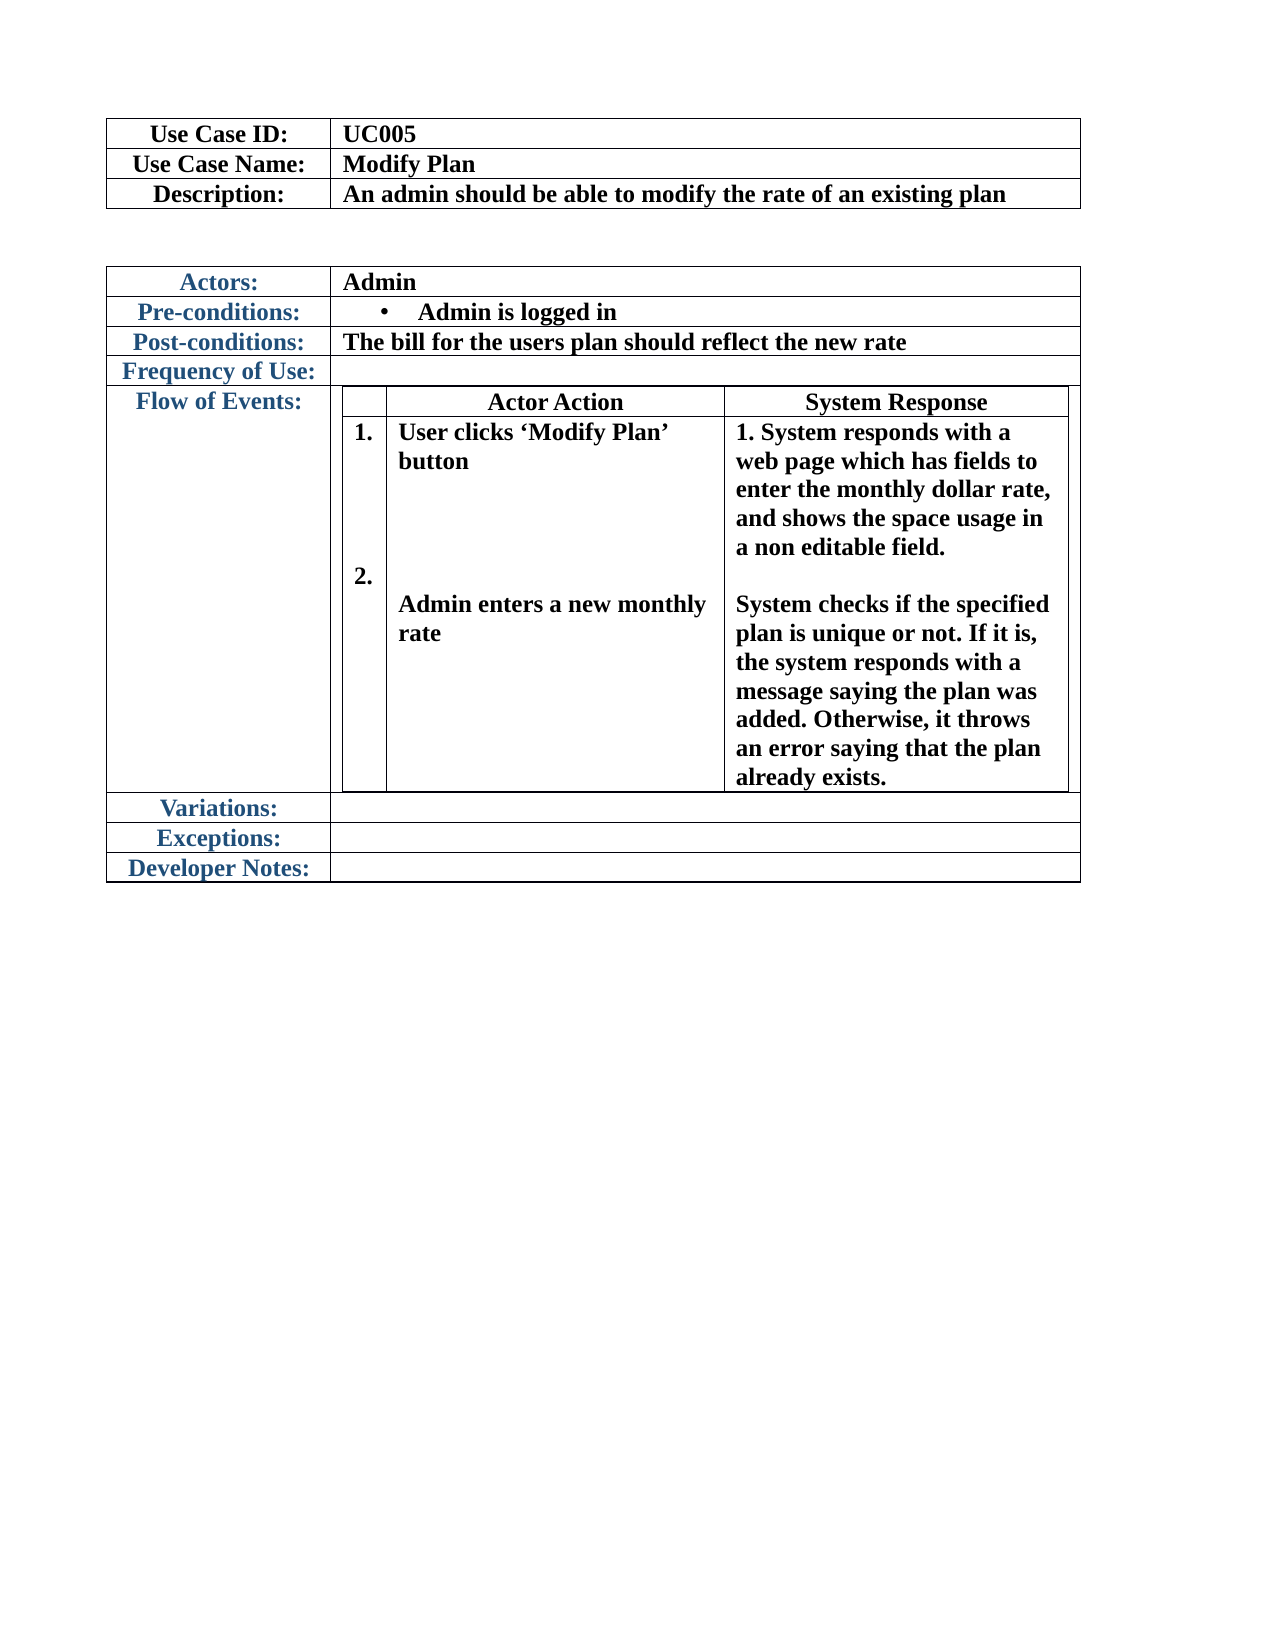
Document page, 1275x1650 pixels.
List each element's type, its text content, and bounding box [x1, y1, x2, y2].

table_cell [331, 823, 1080, 852]
table_header Use Case ID: [107, 119, 330, 148]
table_cell Developer Notes: [107, 853, 330, 881]
table_cell Pre-conditions: [107, 297, 330, 326]
table_cell Variations: [107, 793, 330, 822]
table_cell Post-conditions: [107, 327, 330, 355]
table_cell The bill for the users plan should reflect the new rate [331, 327, 1080, 355]
table_cell [331, 853, 1080, 881]
table_cell [1069, 386, 1080, 792]
table_cell 1. System responds with a web page which has fields to enter the monthly dollar rate, and shows the space usage in a non editable field. System checks if the specified plan is unique or not. If it is, the system responds with a message saying the plan was added. Otherwise, it throws an error saying that the plan already exists. [725, 417, 1068, 791]
table_cell User clicks ‘Modify Plan’ button Admin enters a new monthly rate [387, 417, 724, 791]
table_cell Modify Plan [331, 149, 1080, 178]
table_header Actors: [107, 267, 330, 296]
table_cell Frequency of Use: [107, 356, 330, 385]
table_cell Use Case Name: [107, 149, 330, 178]
table_header [343, 387, 386, 416]
table_cell [331, 356, 1080, 385]
table_cell Description: [107, 179, 330, 207]
table_header Admin [331, 267, 1080, 296]
table_cell 1. 2. [343, 417, 386, 791]
table_header Actor Action [387, 387, 724, 416]
table_cell Exceptions: [107, 823, 330, 852]
table_cell Flow of Events: [107, 386, 330, 792]
table_cell [331, 793, 1080, 822]
table_cell An admin should be able to modify the rate of an existing plan [331, 179, 1080, 207]
table_cell Admin is logged in [331, 297, 1080, 326]
table_header System Response [725, 387, 1068, 416]
table_header UC005 [331, 119, 1080, 148]
table_cell [331, 386, 342, 792]
